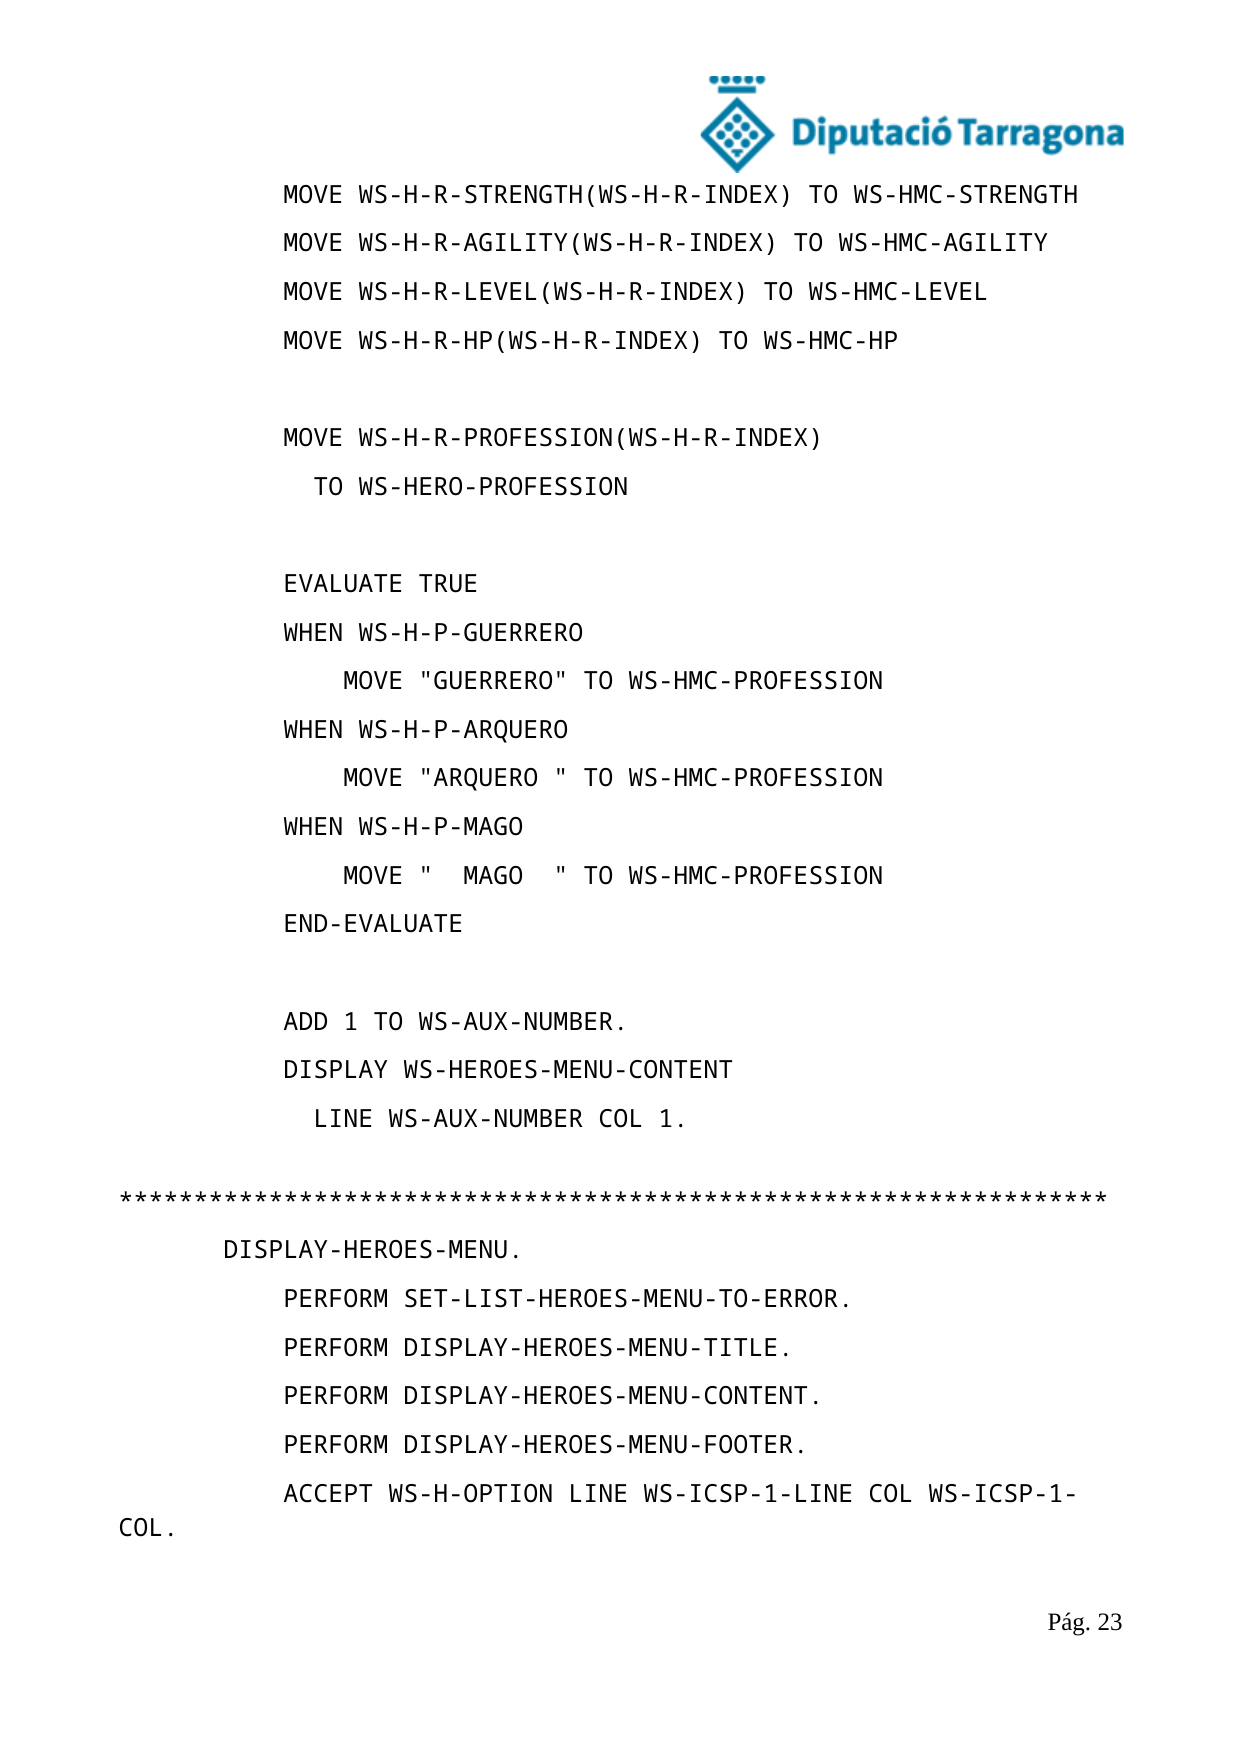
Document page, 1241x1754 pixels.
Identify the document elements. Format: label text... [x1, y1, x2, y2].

text TO WS-HERO-PROFESSION [118, 468, 1122, 502]
text DISPLAY-HEROES-MENU. [118, 1232, 1122, 1266]
text ****************************************************************** [118, 1149, 1122, 1217]
text MOVE WS-H-R-HP(WS-H-R-INDEX) TO WS-HMC-HP [118, 322, 1122, 356]
picture [700, 76, 1124, 173]
text MOVE " MAGO " TO WS-HMC-PROFESSION [118, 857, 1122, 891]
text WHEN WS-H-P-ARQUERO [118, 711, 1122, 746]
text PERFORM SET-LIST-HEROES-MENU-TO-ERROR. [118, 1281, 1122, 1315]
text END-EVALUATE [118, 906, 1122, 940]
text PERFORM DISPLAY-HEROES-MENU-TITLE. [118, 1329, 1122, 1363]
text PERFORM DISPLAY-HEROES-MENU-CONTENT. [118, 1378, 1122, 1412]
text MOVE WS-H-R-PROFESSION(WS-H-R-INDEX) [118, 419, 1122, 454]
text PERFORM DISPLAY-HEROES-MENU-FOOTER. [118, 1427, 1122, 1461]
text MOVE WS-H-R-LEVEL(WS-H-R-INDEX) TO WS-HMC-LEVEL [118, 274, 1122, 308]
text MOVE WS-H-R-AGILITY(WS-H-R-INDEX) TO WS-HMC-AGILITY [118, 225, 1122, 259]
text ACCEPT WS-H-OPTION LINE WS-ICSP-1-LINE COL WS-ICSP-1-COL. [118, 1475, 1122, 1543]
text DISPLAY WS-HEROES-MENU-CONTENT [118, 1052, 1122, 1086]
text MOVE "ARQUERO " TO WS-HMC-PROFESSION [118, 760, 1122, 794]
text WHEN WS-H-P-MAGO [118, 809, 1122, 843]
text EVALUATE TRUE [118, 566, 1122, 599]
text MOVE "GUERRERO" TO WS-HMC-PROFESSION [118, 663, 1122, 697]
text WHEN WS-H-P-GUERRERO [118, 614, 1122, 648]
text ADD 1 TO WS-AUX-NUMBER. [118, 1003, 1122, 1037]
text LINE WS-AUX-NUMBER COL 1. [118, 1101, 1122, 1135]
text MOVE WS-H-R-STRENGTH(WS-H-R-INDEX) TO WS-HMC-STRENGTH [118, 176, 1122, 210]
